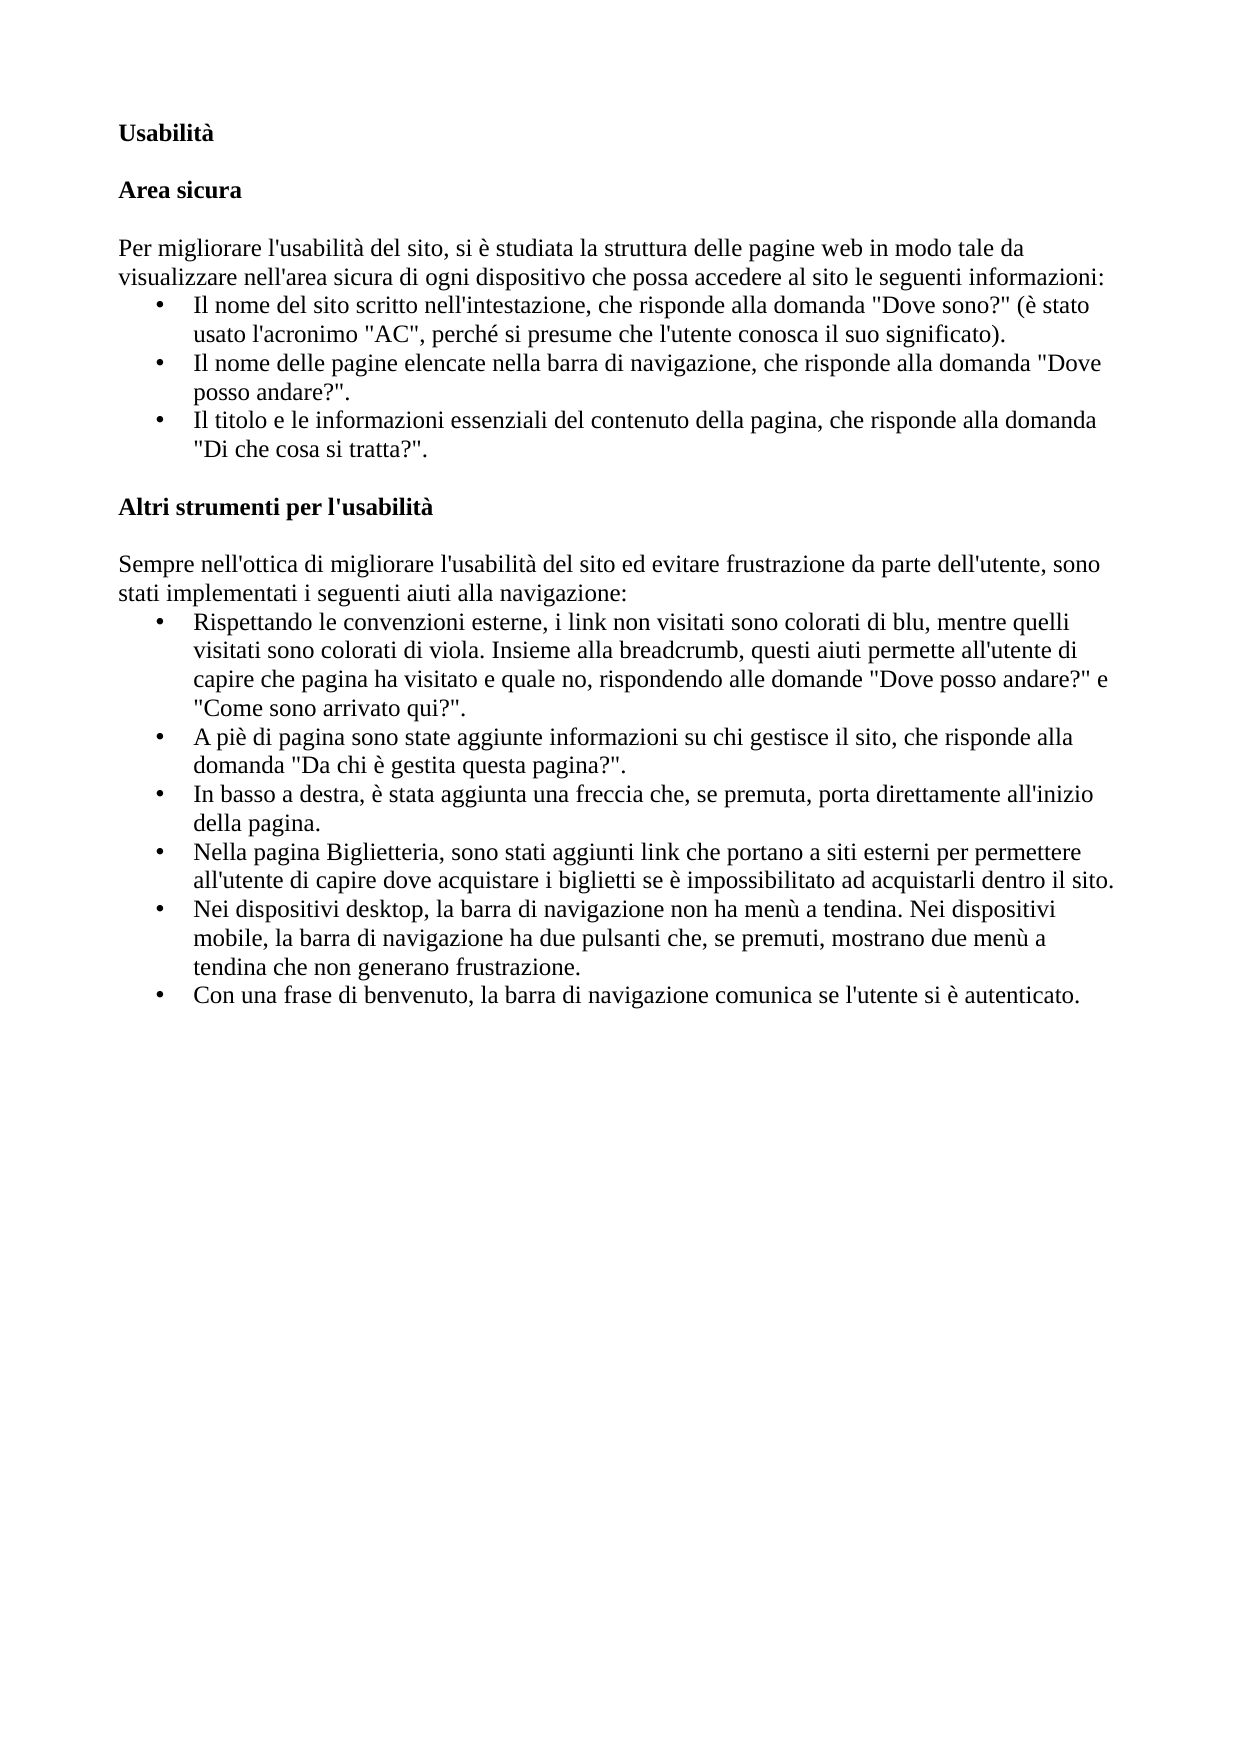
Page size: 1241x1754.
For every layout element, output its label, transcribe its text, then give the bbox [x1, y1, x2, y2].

text Sempre nell'ottica di migliorare l'usabilità del sito ed evitare frustrazione da parte dell'utente, sono stati implementati i seguenti aiuti alla navigazione: [118, 549, 1122, 607]
list Nei dispositivi desktop, la barra di navigazione non ha menù a tendina. Nei dispositivi mobile, la barra di navigazione ha due pulsanti che, se premuti, mostrano due menù a tendina che non generano frustrazione. [156, 894, 1122, 981]
list Il nome del sito scritto nell'intestazione, che risponde alla domanda "Dove sono?" (è stato usato l'acronimo "AC", perché si presume che l'utente conosca il suo significato). [156, 291, 1122, 348]
list Nella pagina Biglietteria, sono stati aggiunti link che portano a siti esterni per permettere all'utente di capire dove acquistare i biglietti se è impossibilitato ad acquistarli dentro il sito. [156, 837, 1122, 894]
list Rispettando le convenzioni esterne, i link non visitati sono colorati di blu, mentre quelli visitati sono colorati di viola. Insieme alla breadcrumb, questi aiuti permette all'utente di capire che pagina ha visitato e quale no, rispondendo alle domande "Dove posso andare?" e "Come sono arrivato qui?". [156, 607, 1122, 722]
text Altri strumenti per l'usabilità [118, 492, 1122, 521]
text Per migliorare l'usabilità del sito, si è studiata la struttura delle pagine web in modo tale da visualizzare nell'area sicura di ogni dispositivo che possa accedere al sito le seguenti informazioni: [118, 233, 1122, 291]
list A piè di pagina sono state aggiunte informazioni su chi gestisce il sito, che risponde alla domanda "Da chi è gestita questa pagina?". [156, 722, 1122, 779]
text Usabilità [118, 118, 1122, 147]
list Il titolo e le informazioni essenziali del contenuto della pagina, che risponde alla domanda "Di che cosa si tratta?". [156, 406, 1122, 463]
text Area sicura [118, 176, 1122, 204]
list Il nome delle pagine elencate nella barra di navigazione, che risponde alla domanda "Dove posso andare?". [156, 348, 1122, 406]
list Con una frase di benvenuto, la barra di navigazione comunica se l'utente si è autenticato. [156, 981, 1122, 1009]
list In basso a destra, è stata aggiunta una freccia che, se premuta, porta direttamente all'inizio della pagina. [156, 779, 1122, 837]
